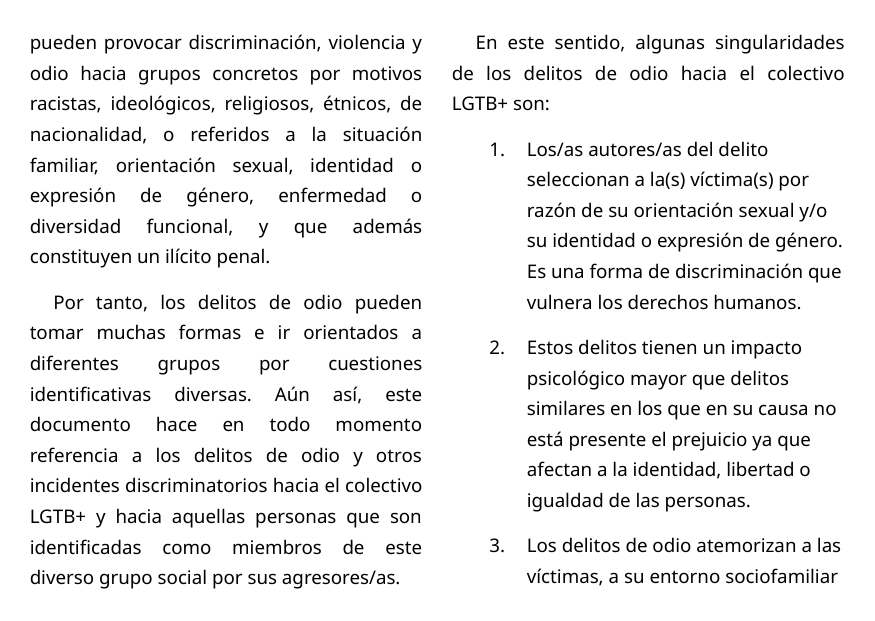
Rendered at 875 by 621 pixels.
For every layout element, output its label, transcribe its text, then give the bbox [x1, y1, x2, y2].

text Por tanto, los delitos de odio pueden tomar muchas formas e ir orientados a diferentes grupos por cuestiones identificativas diversas. Aún así, este documento hace en todo momento referencia a los delitos de odio y otros incidentes discriminatorios hacia el colectivo LGTB+ y hacia aquellas personas que son identificadas como miembros de este diverso grupo social por sus agresores/as. [29, 289, 422, 590]
text pueden provocar discriminación, violencia y odio hacia grupos concretos por motivos racistas, ideológicos, religiosos, étnicos, de nacionalidad, o referidos a la situación familiar, orientación sexual, identidad o expresión de género, enfermedad o diversidad funcional, y que además constituyen un ilícito penal. [29, 29, 422, 269]
text En este sentido, algunas singularidades de los delitos de odio hacia el colectivo LGTB+ son: [452, 29, 844, 116]
list Los/as autores/as del delito seleccionan a la(s) víctima(s) por razón de su orientación sexual y/o su identidad o expresión de género. Es una forma de discriminación que vulnera los derechos humanos. [489, 136, 844, 314]
list Los delitos de odio atemorizan a las víctimas, a su entorno sociofamiliar [489, 533, 844, 589]
list Estos delitos tienen un impacto psicológico mayor que delitos similares en los que en su causa no está presente el prejuicio ya que afectan a la identidad, libertad o igualdad de las personas. [489, 334, 844, 513]
